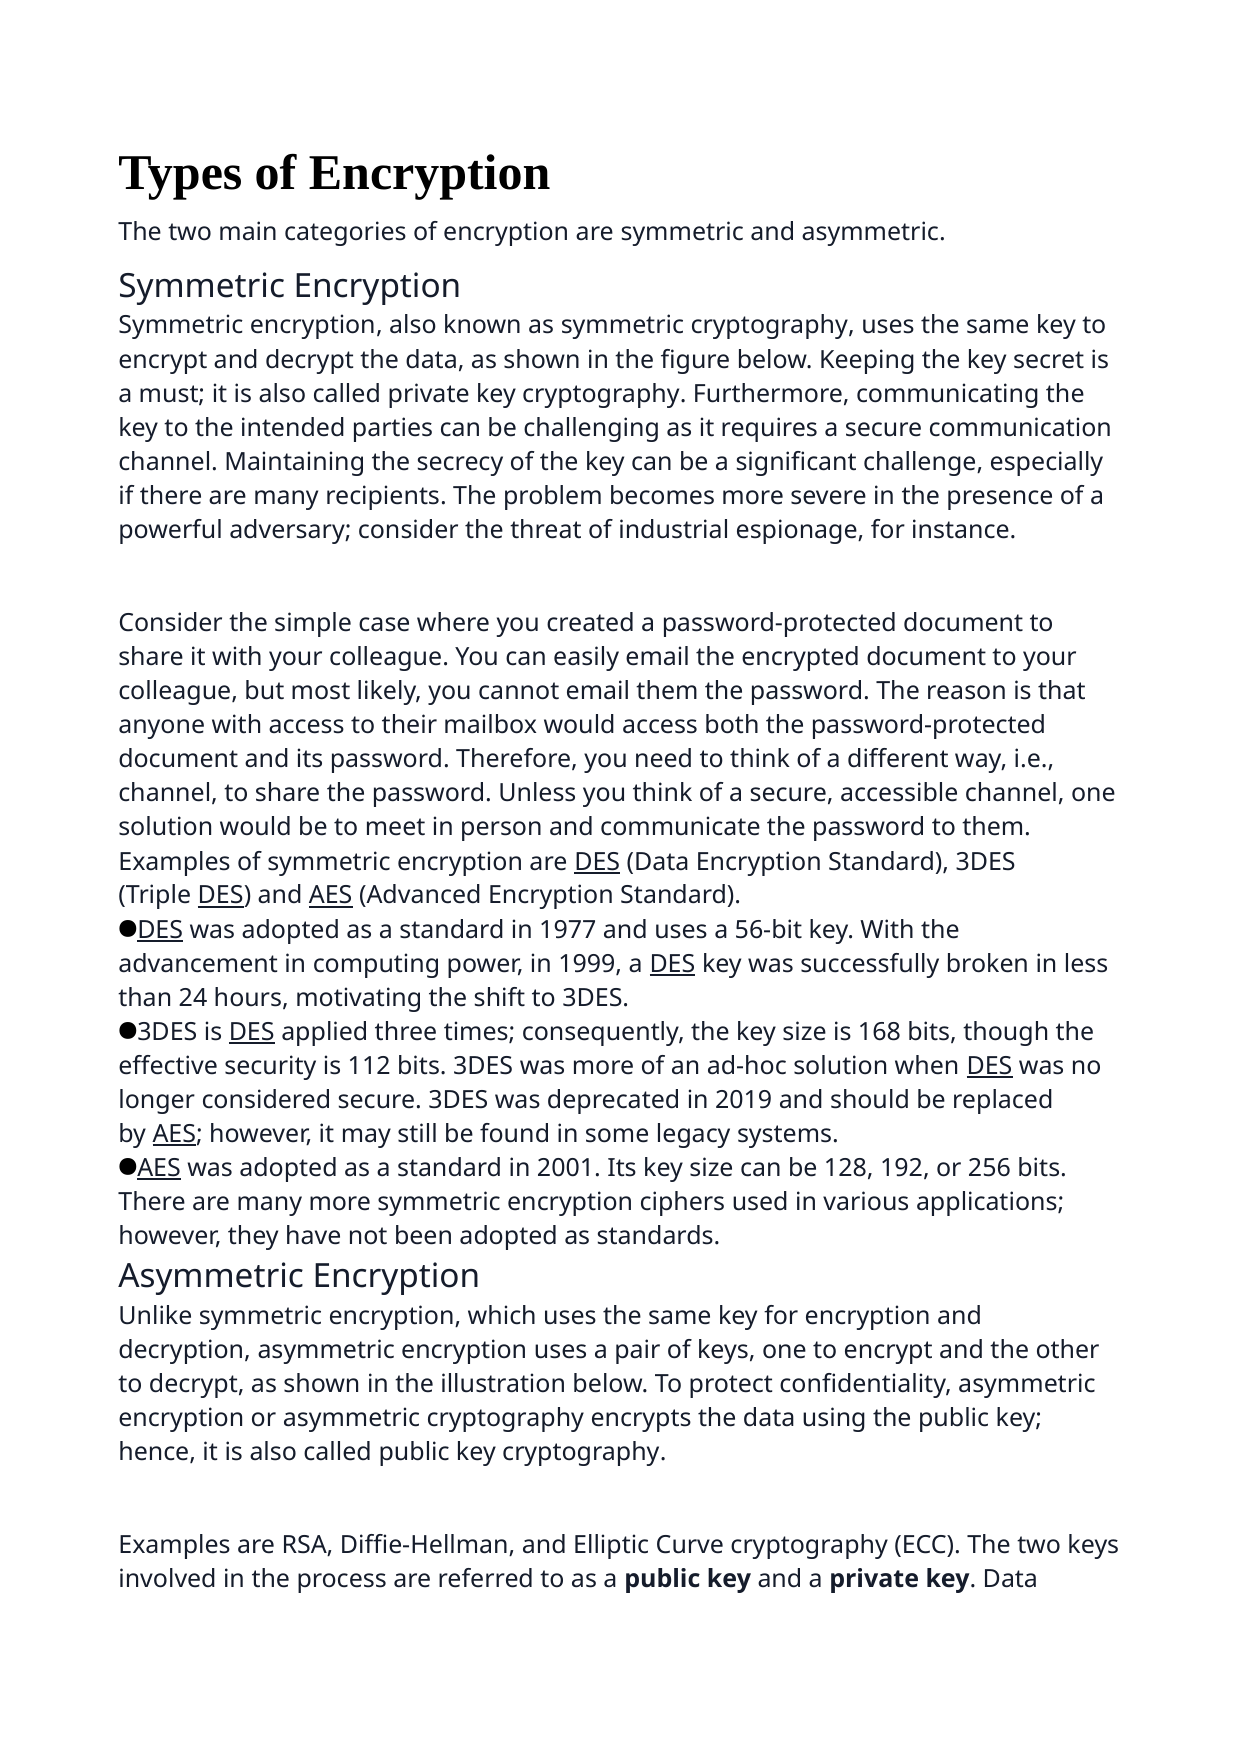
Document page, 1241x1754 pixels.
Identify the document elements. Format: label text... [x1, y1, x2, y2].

text Unlike symmetric encryption, which uses the same key for encryption and decryption, asymmetric encryption uses a pair of keys, one to encrypt and the other to decrypt, as shown in the illustration below. To protect confidentiality, asymmetric encryption or asymmetric cryptography encrypts the data using the public key; hence, it is also called public key cryptography. [118, 1297, 1122, 1468]
text Examples of symmetric encryption are DES (Data Encryption Standard), 3DES (Triple DES) and AES (Advanced Encryption Standard). [118, 843, 1122, 911]
text Consider the simple case where you created a password-protected document to share it with your colleague. You can easily email the encrypted document to your colleague, but most likely, you cannot email them the password. The reason is that anyone with access to their mailbox would access both the password-protected document and its password. Therefore, you need to think of a different way, i.e., channel, to share the password. Unless you think of a secure, accessible channel, one solution would be to meet in person and communicate the password to them. [118, 605, 1122, 843]
text Examples are RSA, Diffie-Hellman, and Elliptic Curve cryptography (ECC). The two keys involved in the process are referred to as a public key and a private key. Data [118, 1527, 1122, 1595]
list DES was adopted as a standard in 1977 and uses a 56-bit key. With the advancement in computing power, in 1999, a DES key was successfully broken in less than 24 hours, motivating the shift to 3DES. [118, 911, 1122, 1013]
subtitle Types of Encryption [118, 143, 1122, 201]
list AES was adopted as a standard in 2001. Its key size can be 128, 192, or 256 bits. [118, 1150, 1122, 1184]
subtitle Symmetric Encryption [118, 262, 1122, 307]
list 3DES is DES applied three times; consequently, the key size is 168 bits, though the effective security is 112 bits. 3DES was more of an ad-hoc solution when DES was no longer considered secure. 3DES was deprecated in 2019 and should be replaced by AES; however, it may still be found in some legacy systems. [118, 1013, 1122, 1150]
subtitle Asymmetric Encryption [118, 1252, 1122, 1297]
text The two main categories of encryption are symmetric and asymmetric. [118, 213, 1122, 247]
text Symmetric encryption, also known as symmetric cryptography, uses the same key to encrypt and decrypt the data, as shown in the figure below. Keeping the key secret is a must; it is also called private key cryptography. Furthermore, communicating the key to the intended parties can be challenging as it requires a secure communication channel. Maintaining the secrecy of the key can be a significant challenge, especially if there are many recipients. The problem becomes more severe in the presence of a powerful adversary; consider the threat of industrial espionage, for instance. [118, 307, 1122, 546]
text There are many more symmetric encryption ciphers used in various applications; however, they have not been adopted as standards. [118, 1184, 1122, 1252]
